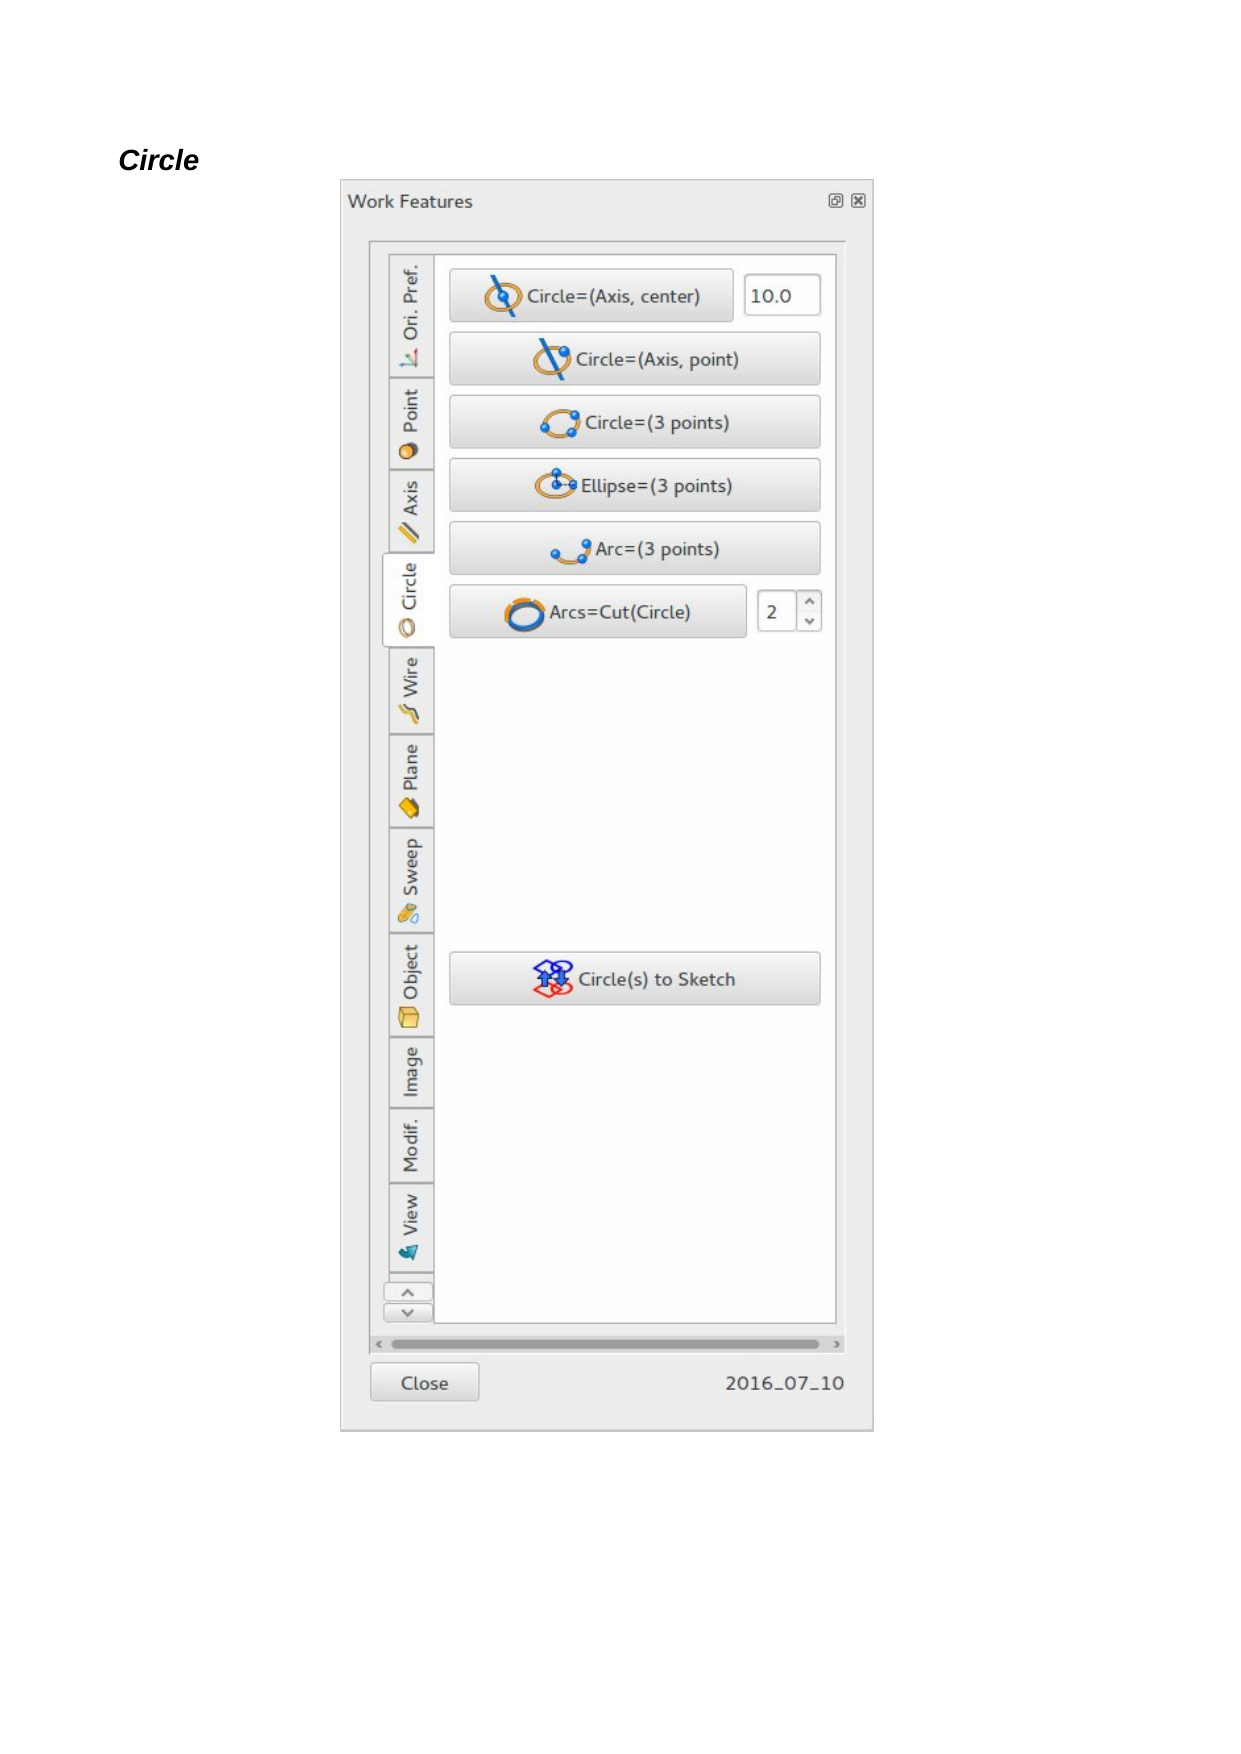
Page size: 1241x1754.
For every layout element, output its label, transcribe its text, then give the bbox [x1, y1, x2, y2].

subtitle Circle [118, 143, 1122, 177]
picture [340, 179, 874, 1432]
